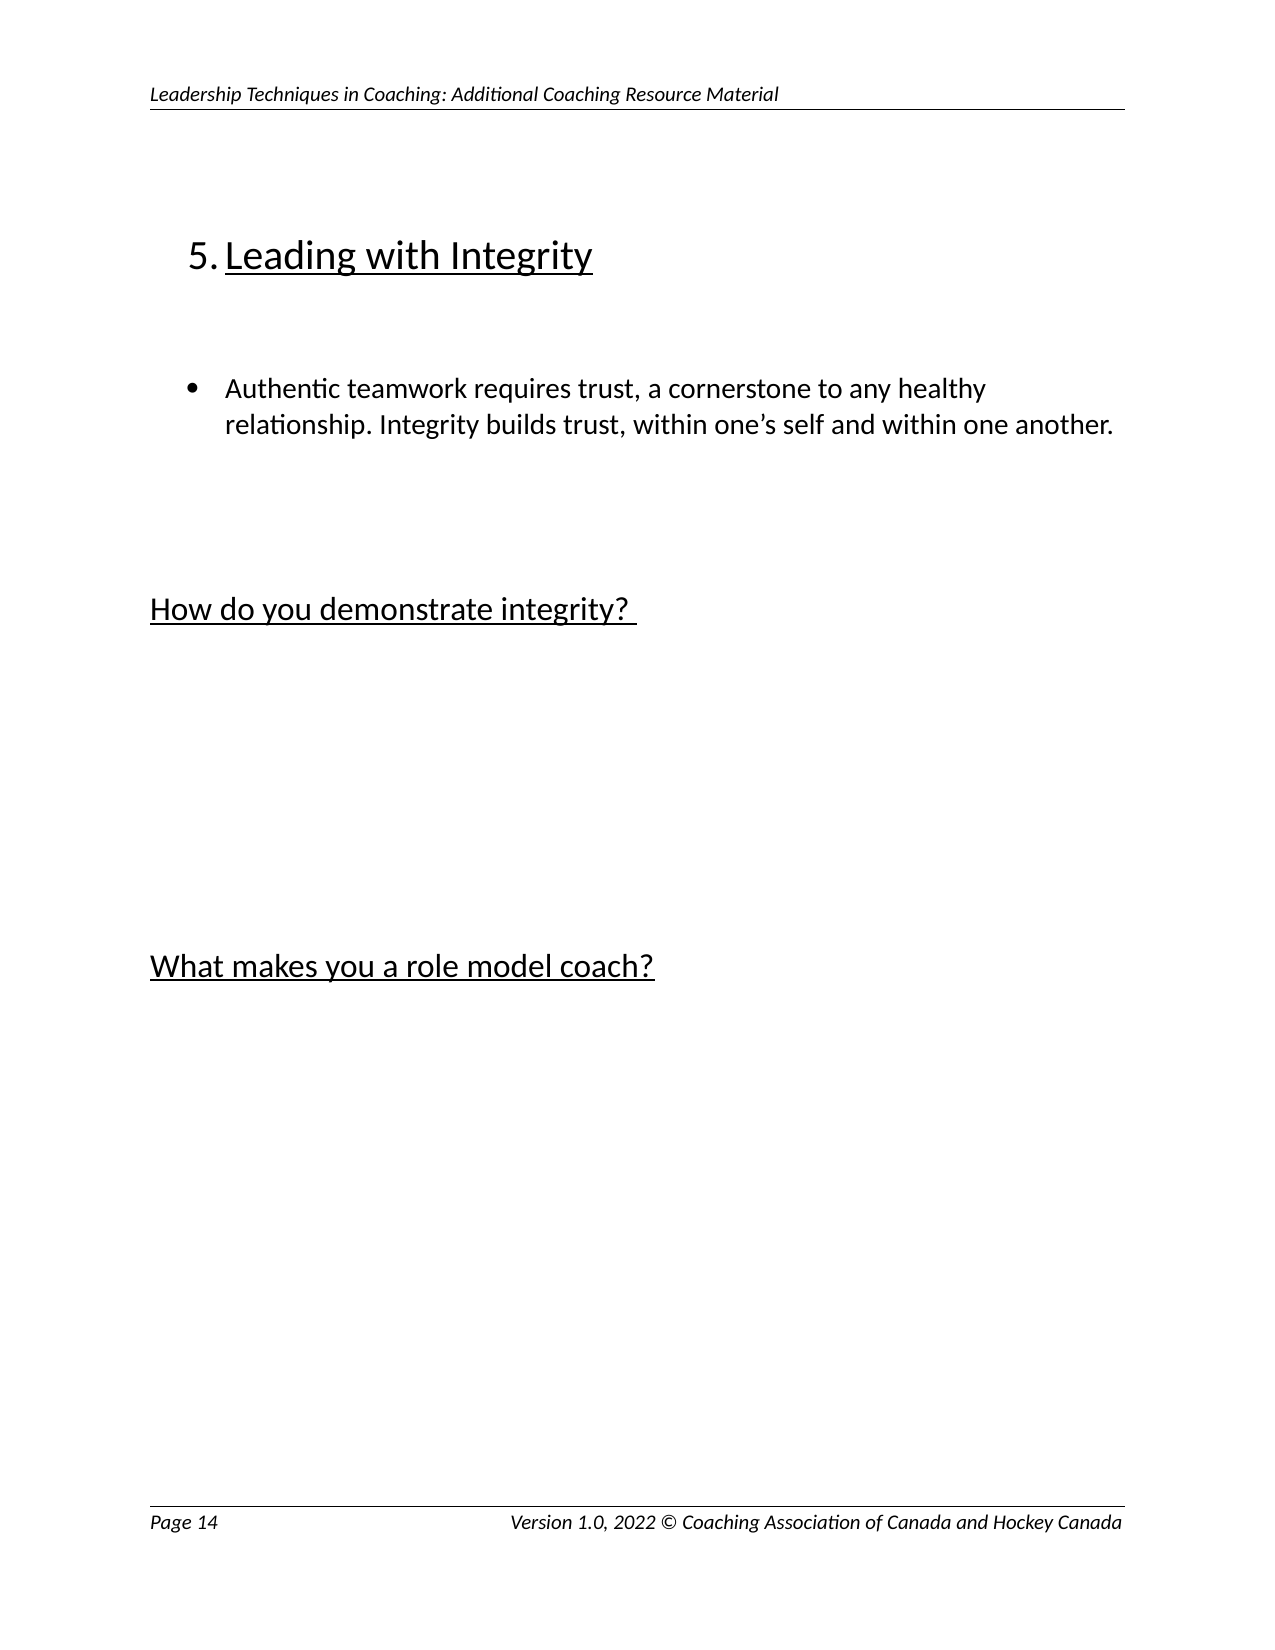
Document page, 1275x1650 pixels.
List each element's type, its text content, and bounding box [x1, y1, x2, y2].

text What makes you a role model coach? [150, 945, 1125, 985]
text How do you demonstrate integrity? [150, 588, 1125, 628]
list Authentic teamwork requires trust, a cornerstone to any healthy relationship. Integrity builds trust, within one’s self and within one another. [187, 371, 1125, 442]
list Leading with Integrity [187, 229, 1125, 280]
